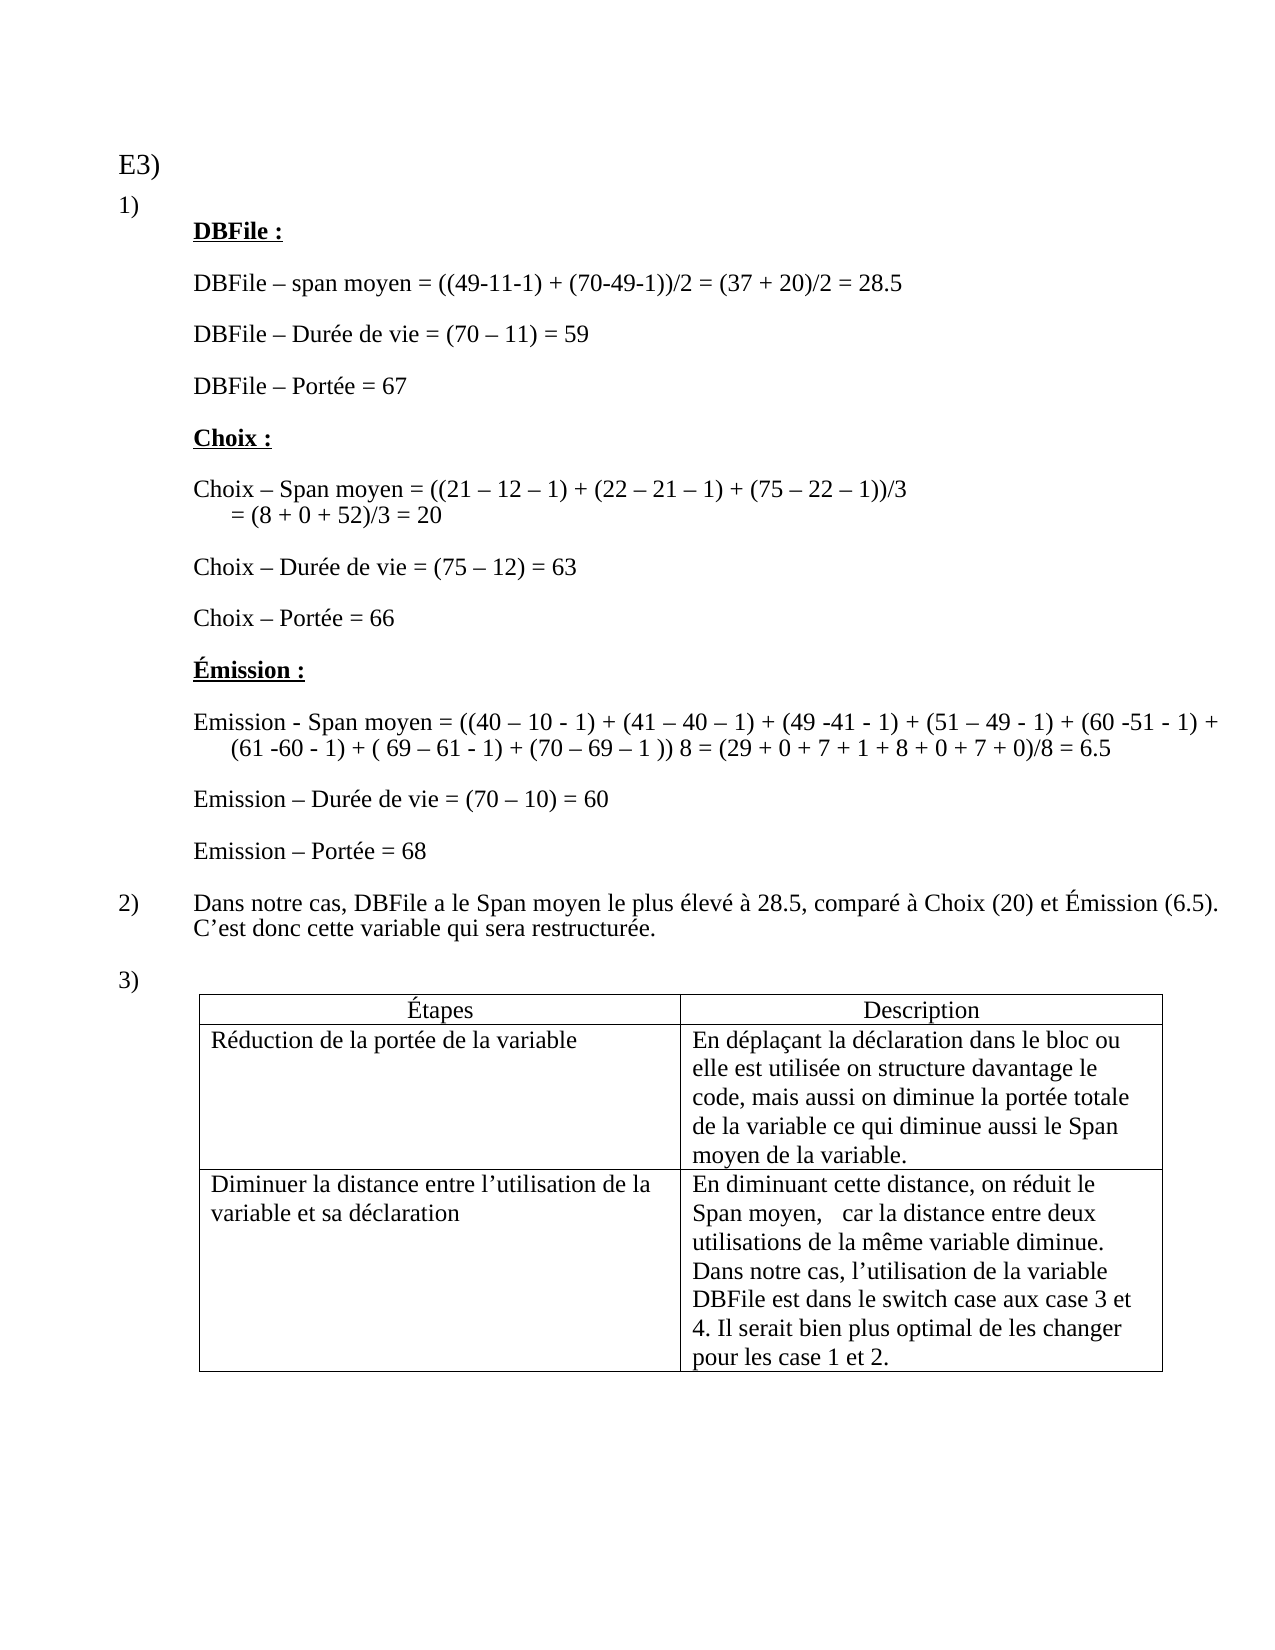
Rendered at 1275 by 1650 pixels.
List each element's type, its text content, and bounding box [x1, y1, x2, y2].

text Choix – Durée de vie = (75 – 12) = 63 [193, 554, 1220, 580]
text Emission - Span moyen = ((40 – 10 - 1) + (41 – 40 – 1) + (49 -41 - 1) + (51 – 49 - 1) + (60 -51 - 1) + (61 -60 - 1) + ( 69 – 61 - 1) + (70 – 69 – 1 )) 8 = (29 + 0 + 7 + 1 + 8 + 0 + 7 + 0)/8 = 6.5 [193, 709, 1220, 761]
text E3) [118, 147, 1157, 180]
text DBFile : [118, 219, 1220, 244]
text 3) [118, 968, 1220, 994]
text Choix – Portée = 66 [193, 606, 1220, 632]
table_header Description [681, 995, 1162, 1024]
text Choix : [118, 425, 1220, 451]
text Emission – Portée = 68 [193, 839, 1220, 865]
table_cell Réduction de la portée de la variable [200, 1025, 680, 1168]
text DBFile – span moyen = ((49-11-1) + (70-49-1))/2 = (37 + 20)/2 = 28.5 [118, 270, 1220, 296]
table_cell Diminuer la distance entre l’utilisation de la variable et sa déclaration [200, 1170, 680, 1371]
text Émission : [193, 658, 1220, 684]
text DBFile – Portée = 67 [118, 374, 1220, 399]
table_header Étapes [200, 995, 680, 1024]
text 2) Dans notre cas, DBFile a le Span moyen le plus élevé à 28.5, comparé à Choix (20) et Émission (6.5). C’est donc cette variable qui sera restructurée. [118, 891, 1220, 942]
text 1) [118, 193, 1220, 219]
table_cell En déplaçant la déclaration dans le bloc ou elle est utilisée on structure davantage le code, mais aussi on diminue la portée totale de la variable ce qui diminue aussi le Span moyen de la variable. [681, 1025, 1162, 1168]
text Choix – Span moyen = ((21 – 12 – 1) + (22 – 21 – 1) + (75 – 22 – 1))/3 [193, 477, 1220, 503]
table_cell En diminuant cette distance, on réduit le Span moyen, car la distance entre deux utilisations de la même variable diminue. Dans notre cas, l’utilisation de la variable DBFile est dans le switch case aux case 3 et 4. Il serait bien plus optimal de les changer pour les case 1 et 2. [681, 1170, 1162, 1371]
text DBFile – Durée de vie = (70 – 11) = 59 [118, 322, 1220, 348]
text Emission – Durée de vie = (70 – 10) = 60 [193, 787, 1220, 813]
text = (8 + 0 + 52)/3 = 20 [193, 503, 1220, 529]
